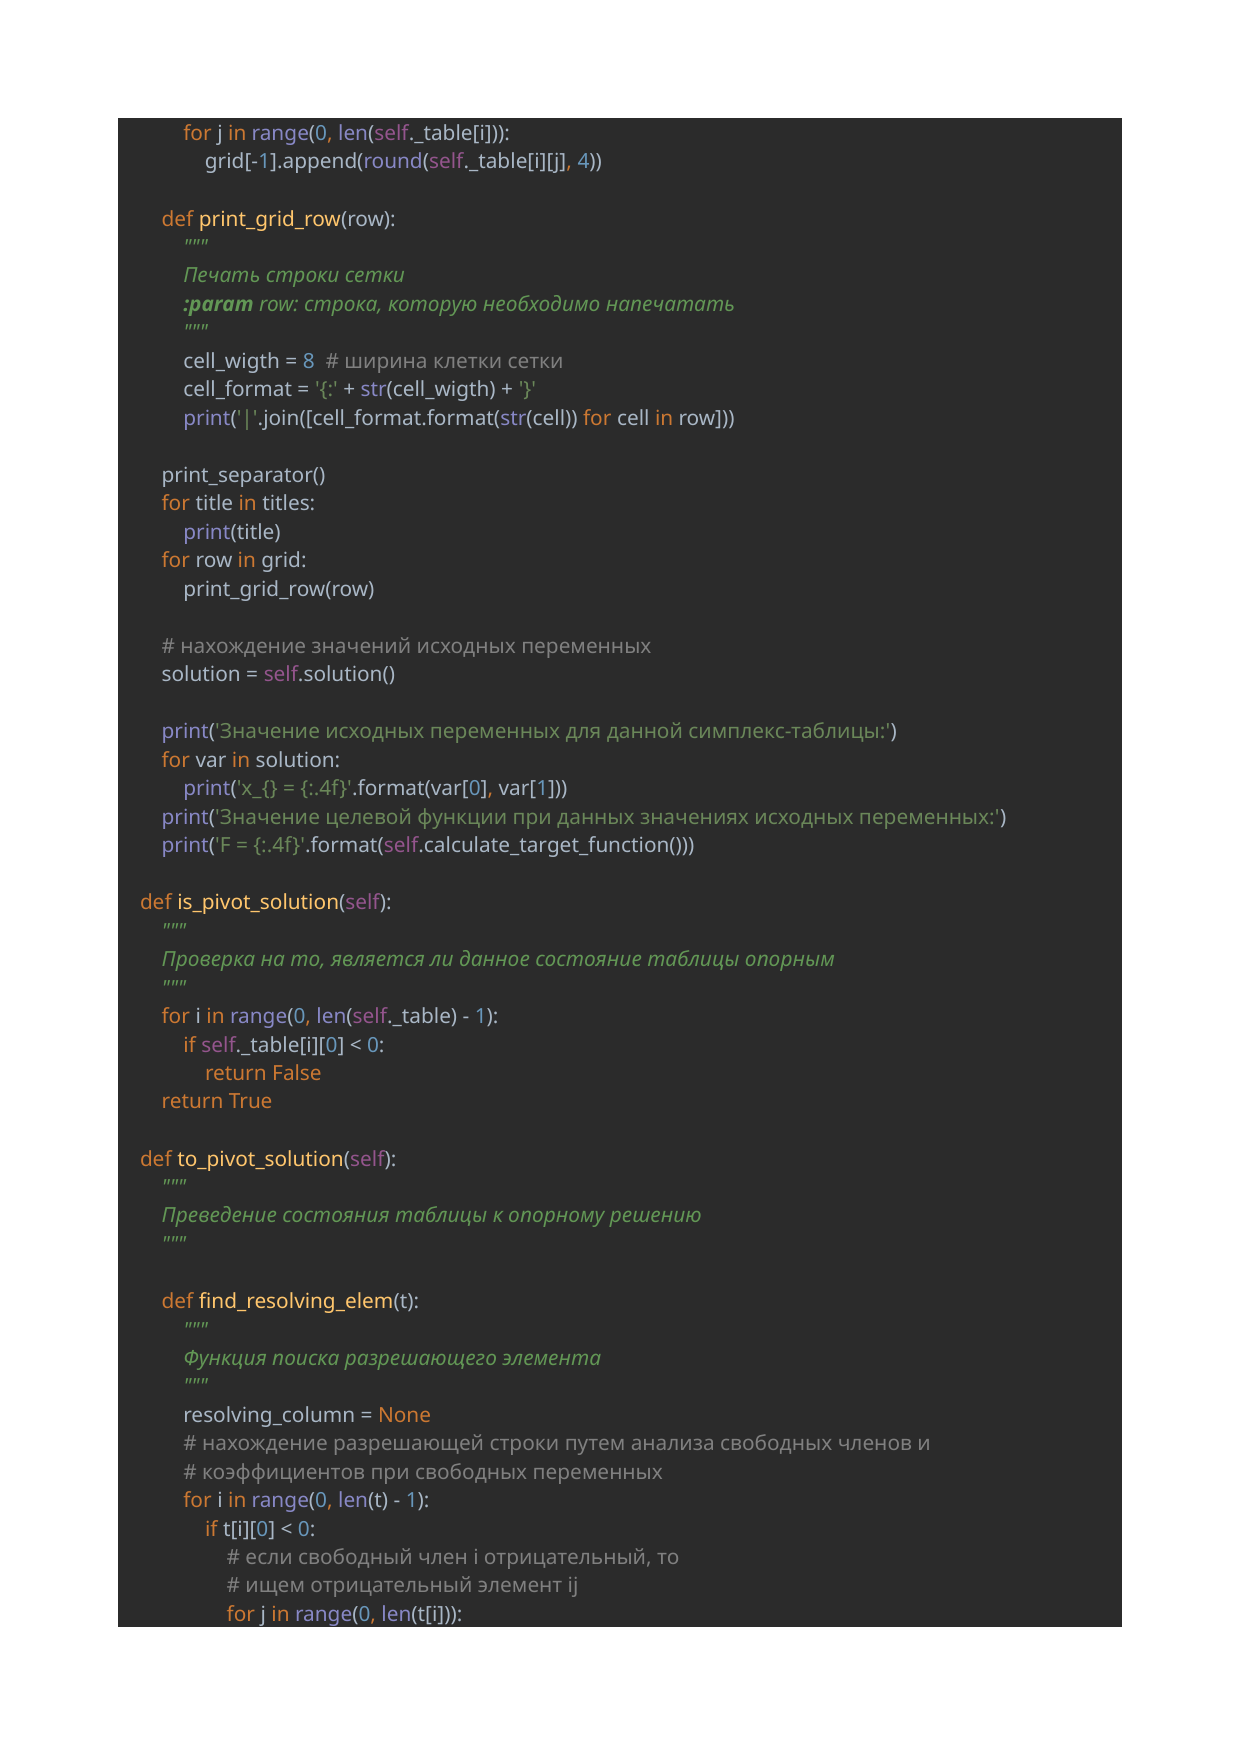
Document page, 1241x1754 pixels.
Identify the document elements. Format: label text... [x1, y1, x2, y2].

text for j in range(0, len(self._table[i])): grid[-1].append(round(self._table[i][j], 4)) def print_grid_row(row): """ Печать строки сетки :param row: строка, которую необходимо напечатать """ cell_wigth = 8 # ширина клетки сетки cell_format = '{:' + str(cell_wigth) + '}' print('|'.join([cell_format.format(str(cell)) for cell in row])) print_separator() for title in titles: print(title) for row in grid: print_grid_row(row) # нахождение значений исходных переменных solution = self.solution() print('Значение исходных переменных для данной симплекс-таблицы:') for var in solution: print('x_{} = {:.4f}'.format(var[0], var[1])) print('Значение целевой функции при данных значениях исходных переменных:') print('F = {:.4f}'.format(self.calculate_target_function())) def is_pivot_solution(self): """ Проверка на то, является ли данное состояние таблицы опорным """ for i in range(0, len(self._table) - 1): if self._table[i][0] < 0: return False return True def to_pivot_solution(self): """ Преведение состояния таблицы к опорному решению """ def find_resolving_elem(t): """ Функция поиска разрешающего элемента """ resolving_column = None # нахождение разрешающей строки путем анализа свободных членов и # коэффициентов при свободных переменных for i in range(0, len(t) - 1): if t[i][0] < 0: # если свободный член i отрицательный, то # ищем отрицательный элемент ij for j in range(0, len(t[i])): [118, 118, 1122, 1627]
